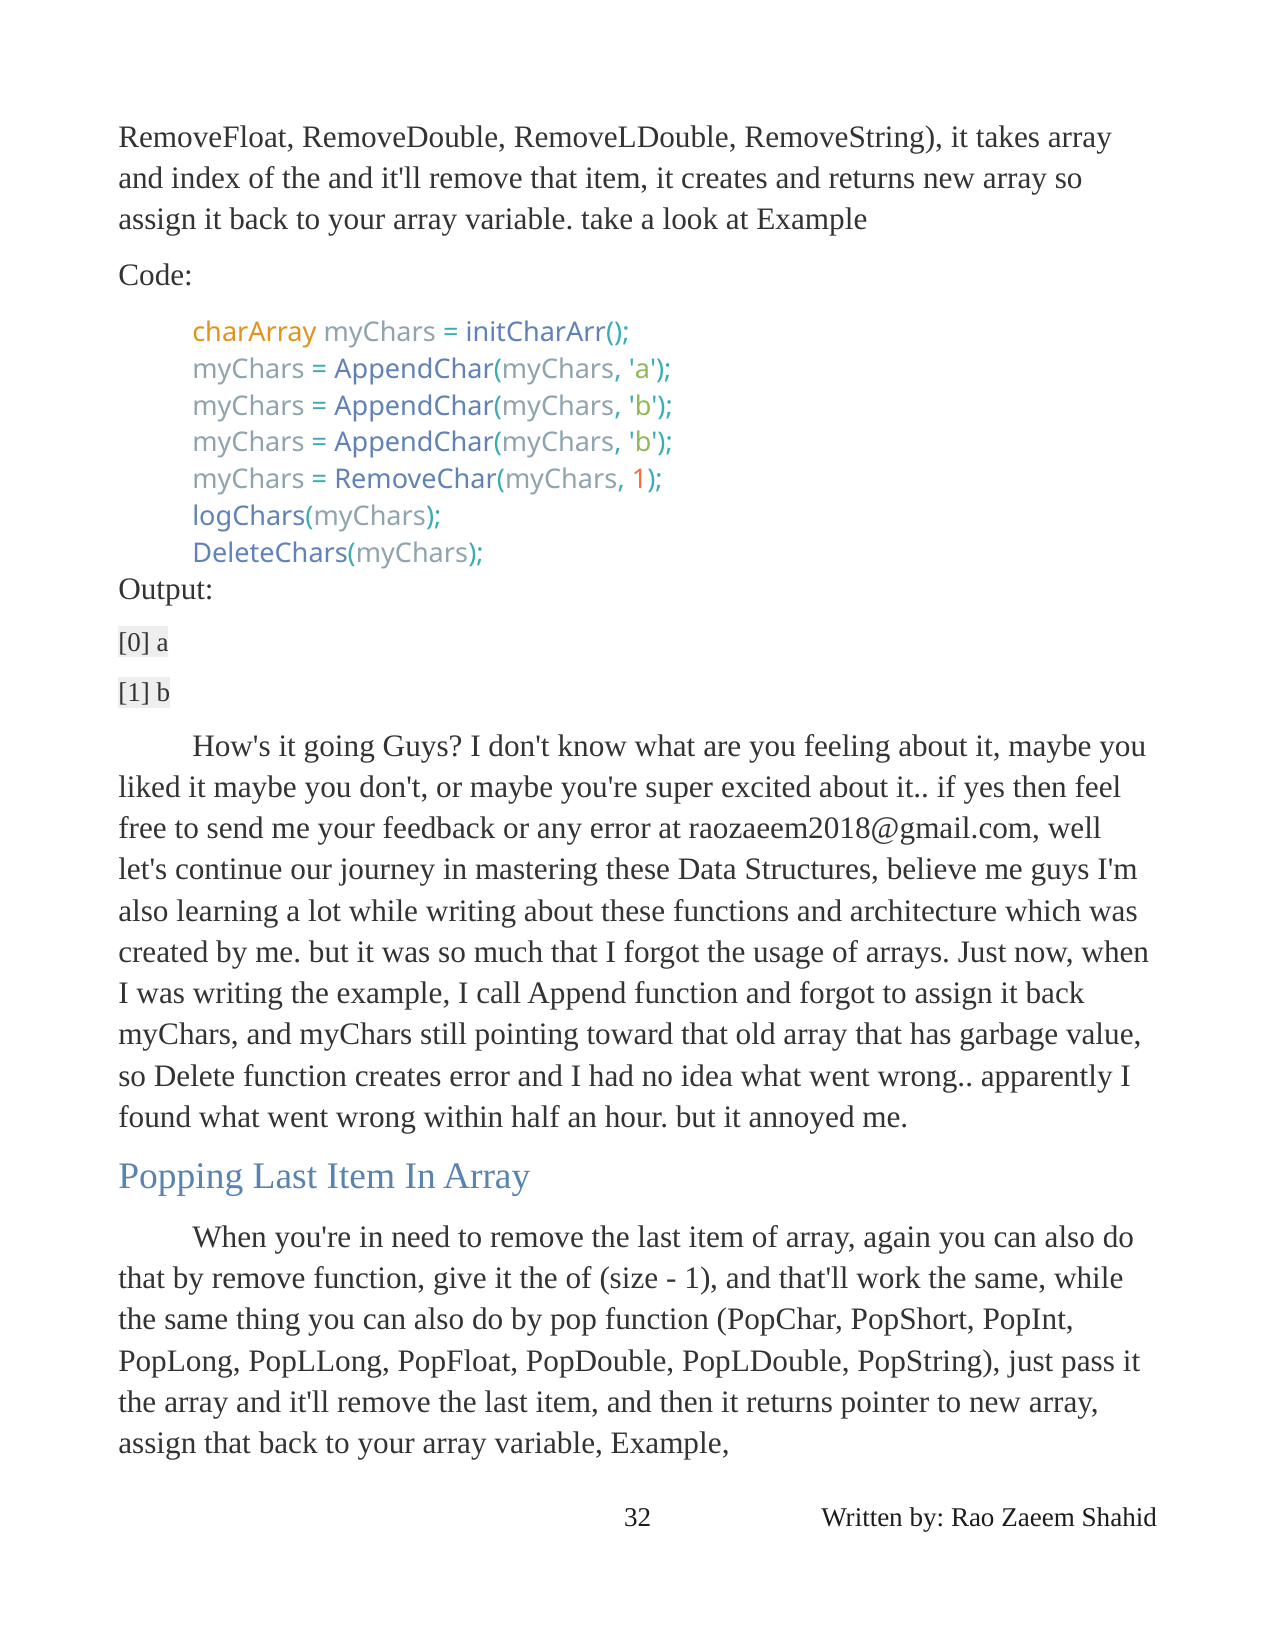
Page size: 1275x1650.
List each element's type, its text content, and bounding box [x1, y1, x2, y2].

text myChars = AppendChar(myChars, 'b'); [118, 386, 1157, 423]
text myChars = AppendChar(myChars, 'b'); [118, 423, 1157, 460]
text RemoveFloat, RemoveDouble, RemoveLDouble, RemoveString), it takes array and index of the and it'll remove that item, it creates and returns new array so assign it back to your array variable. take a look at Example [118, 118, 1157, 237]
text [0] a [118, 626, 1157, 657]
text myChars = AppendChar(myChars, 'a'); [118, 349, 1157, 386]
text [1] b [118, 677, 1157, 708]
text Popping Last Item In Array [118, 1154, 1157, 1197]
text DeleteChars(myChars); [118, 533, 1157, 570]
text myChars = RemoveChar(myChars, 1); [118, 460, 1157, 497]
text When you're in need to remove the last item of array, again you can also do that by remove function, give it the of (size - 1), and that'll work the same, while the same thing you can also do by pop function (PopChar, PopShort, PopInt, PopLong, PopLLong, PopFloat, PopDouble, PopLDouble, PopString), just pass it the array and it'll remove the last item, and then it returns pointer to new array, assign that back to your array variable, Example, [118, 1218, 1157, 1460]
text logChars(myChars); [118, 497, 1157, 533]
text Output: [118, 570, 1157, 606]
text How's it going Guys? I don't know what are you feeling about it, maybe you liked it maybe you don't, or maybe you're super excited about it.. if yes then feel free to send me your feedback or any error at raozaeem2018@gmail.com, well let's continue our journey in mastering these Data Structures, believe me guys I'm also learning a lot while writing about these functions and architecture which was created by me. but it was so much that I forgot the usage of arrays. Just now, when I was writing the example, I call Append function and forgot to assign it back myChars, and myChars still pointing toward that old array that has garbage value, so Delete function creates error and I had no idea what went wrong.. apparently I found what went wrong within half an hour. but it annoyed me. [118, 727, 1157, 1134]
text Code: [118, 256, 1157, 292]
text charArray myChars = initCharArr(); [118, 312, 1157, 349]
